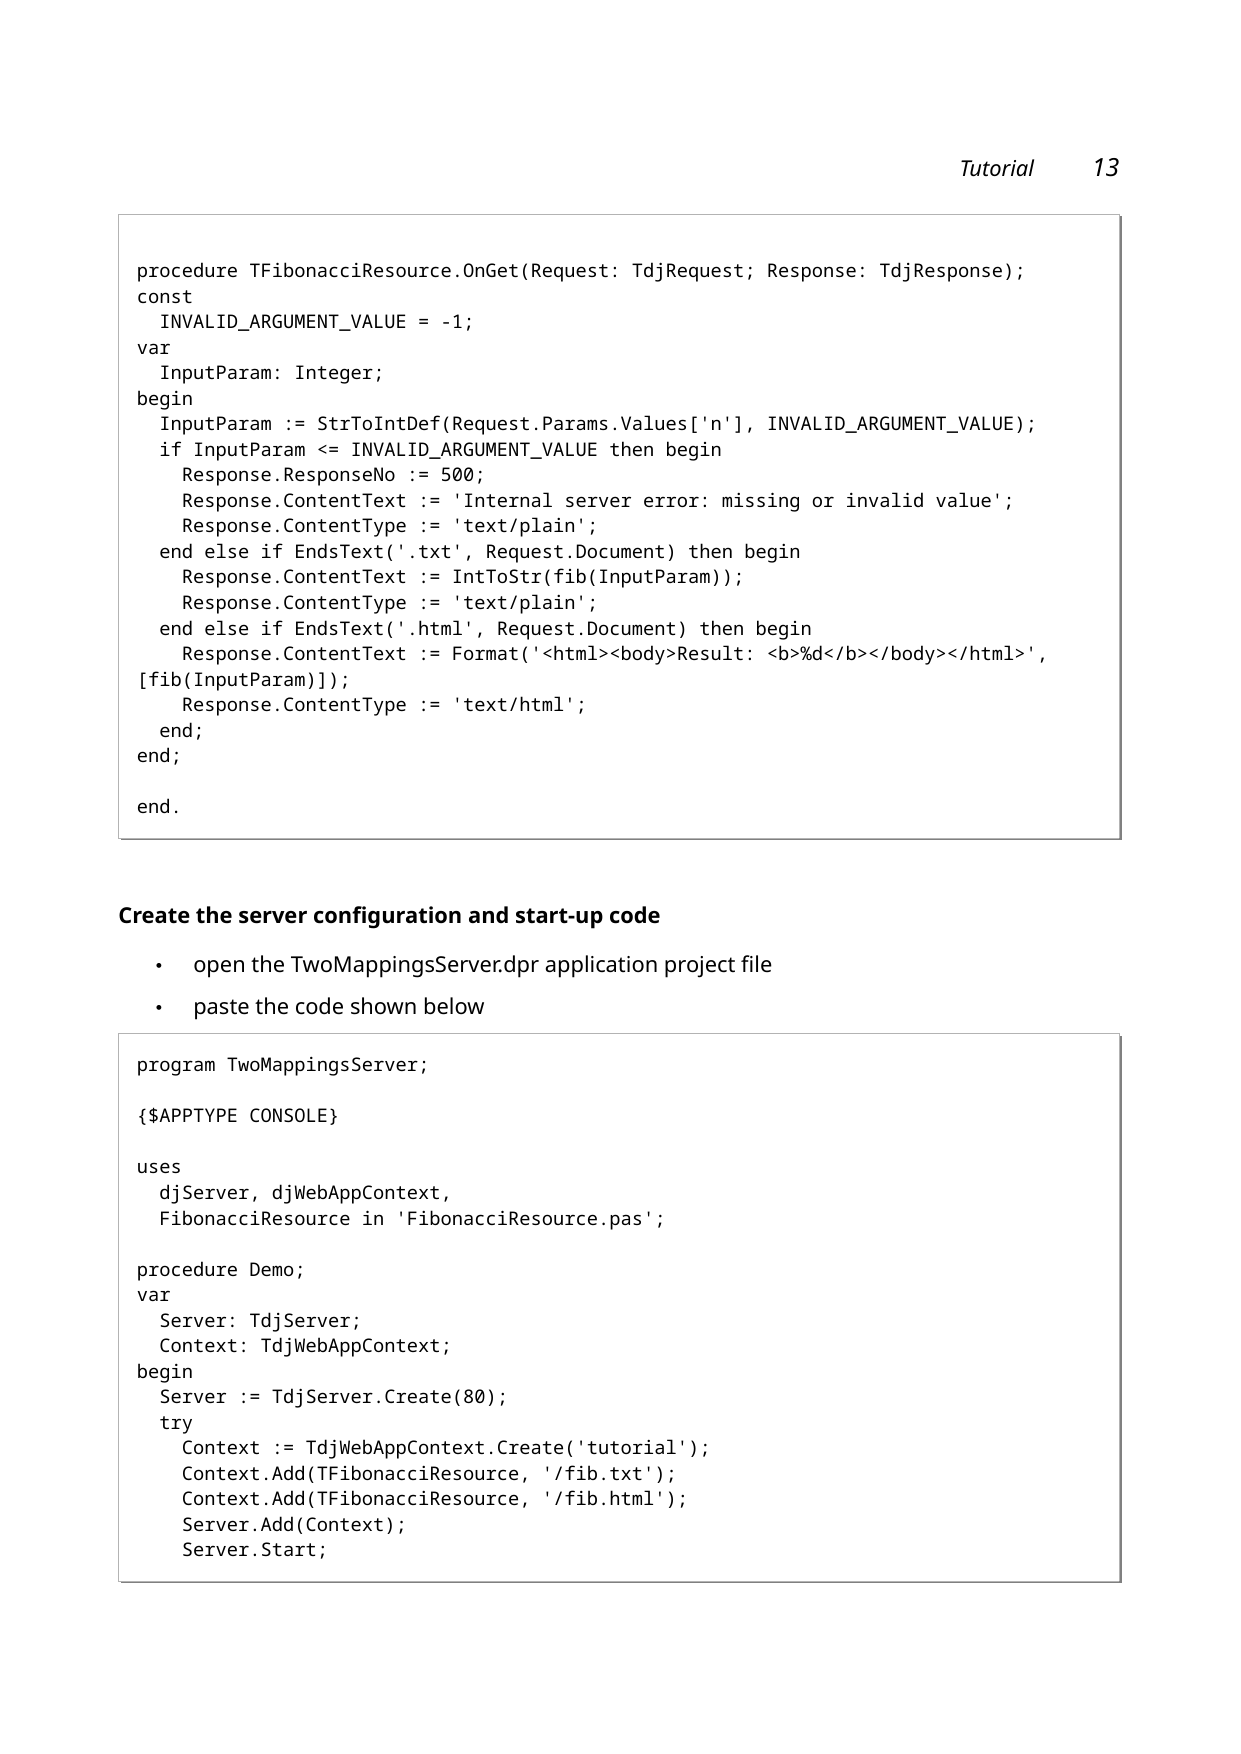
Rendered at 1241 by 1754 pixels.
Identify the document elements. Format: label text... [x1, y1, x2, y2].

text Response.ContentType := 'text/plain'; [119, 494, 1119, 520]
text Response.ContentText := 'Internal server error: missing or invalid value'; [119, 469, 1119, 494]
text Response.ContentType := 'text/plain'; [119, 571, 1119, 596]
text uses [119, 1135, 1119, 1161]
list paste the code shown below [156, 991, 1122, 1021]
text Server.Add(Context); [119, 1493, 1119, 1518]
text begin [119, 1339, 1119, 1365]
text procedure TFibonacciResource.OnGet(Request: TdjRequest; Response: TdjResponse); [119, 239, 1119, 264]
text try [119, 1391, 1119, 1416]
text end else if EndsText('.html', Request.Document) then begin [119, 596, 1119, 622]
text InputParam := StrToIntDef(Request.Params.Values['n'], INVALID_ARGUMENT_VALUE); [119, 392, 1119, 418]
text Context: TdjWebAppContext; [119, 1314, 1119, 1339]
text Response.ContentText := IntToStr(fib(InputParam)); [119, 545, 1119, 571]
text INVALID_ARGUMENT_VALUE = -1; [119, 290, 1119, 316]
text var [119, 1263, 1119, 1288]
text Context.Add(TFibonacciResource, '/fib.html'); [119, 1467, 1119, 1493]
text end; [119, 698, 1119, 724]
text djServer, djWebAppContext, [119, 1161, 1119, 1186]
text Context := TdjWebAppContext.Create('tutorial'); [119, 1416, 1119, 1442]
text Server.Start; [119, 1518, 1119, 1581]
text if InputParam <= INVALID_ARGUMENT_VALUE then begin [119, 418, 1119, 443]
subtitle Create the server configuration and start-up code [118, 901, 1122, 930]
text var [252, 1264, 258, 1275]
text var [119, 316, 1119, 341]
text begin [119, 367, 1119, 392]
text end. [119, 775, 1119, 837]
text Response.ContentText := Format('<html><body>Result: <b>%d</b></body></html>', [fib(InputParam)]); [119, 622, 1119, 673]
text {$APPTYPE CONSOLE} [119, 1084, 1119, 1128]
text Context.Add(TFibonacciResource, '/fib.txt'); [119, 1442, 1119, 1467]
text Server := TdjServer.Create(80); [119, 1365, 1119, 1391]
text InputParam: Integer; [119, 341, 1119, 367]
text const [119, 264, 1119, 290]
text procedure Demo; [119, 1237, 1119, 1263]
text Server: TdjServer; [119, 1288, 1119, 1314]
text end else if EndsText('.txt', Request.Document) then begin [119, 520, 1119, 545]
list open the TwoMappingsServer.dpr application project file [156, 949, 1122, 978]
text Response.ResponseNo := 500; [119, 443, 1119, 469]
text Response.ContentType := 'text/html'; [119, 673, 1119, 698]
text program TwoMappingsServer; [119, 1034, 1119, 1077]
text end; [119, 724, 1119, 768]
text FibonacciResource in 'FibonacciResource.pas'; [119, 1186, 1119, 1230]
